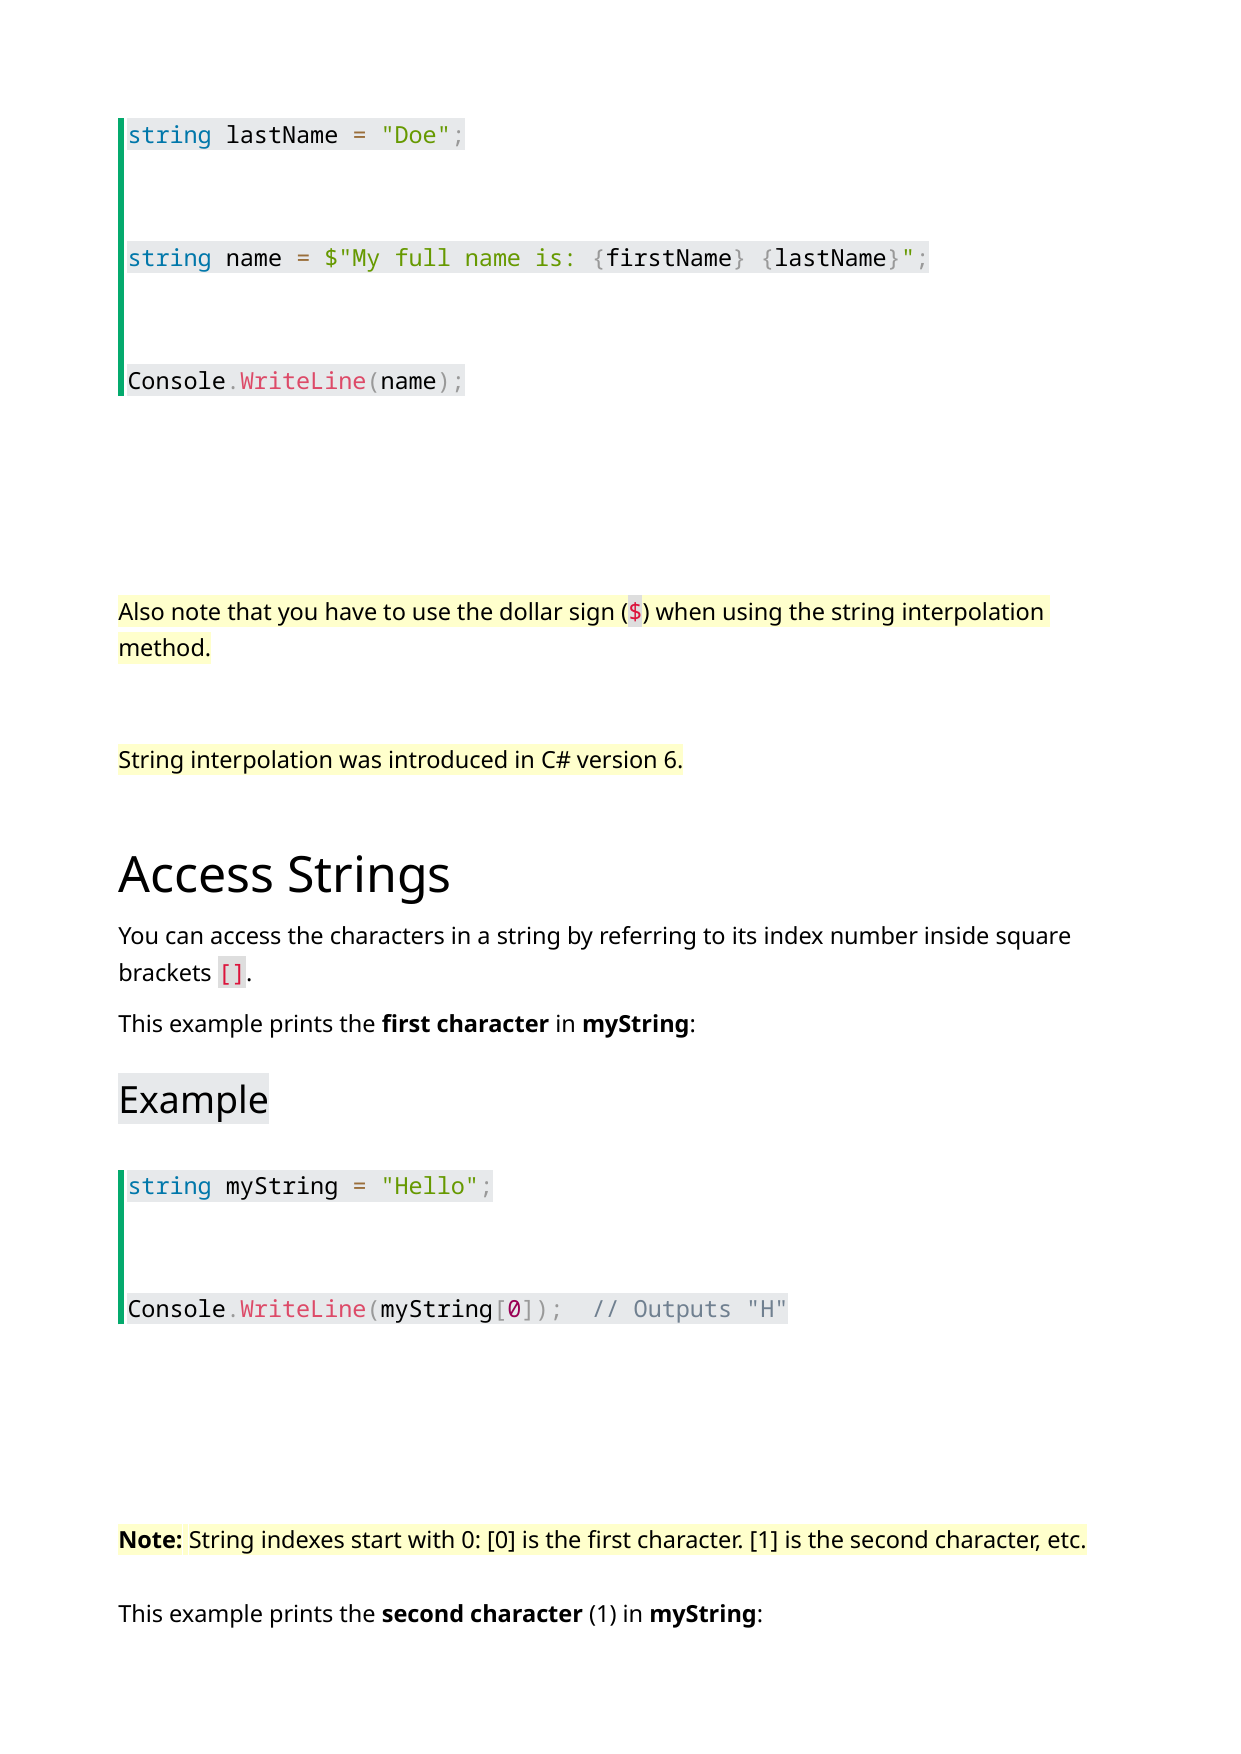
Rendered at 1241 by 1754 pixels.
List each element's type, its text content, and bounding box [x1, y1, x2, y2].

text string name = $"My full name is: {firstName} {lastName}"; [124, 241, 1122, 273]
text Console.WriteLine(name); [124, 364, 1122, 396]
text Console.WriteLine(myString[0]); // Outputs "H" [124, 1292, 1122, 1324]
text Also note that you have to use the dollar sign ($) when using the string interpolation method. [118, 595, 1122, 664]
text This example prints the second character (1) in myString: [118, 1598, 1122, 1630]
subtitle Access Strings [118, 838, 1122, 907]
text You can access the characters in a string by referring to its index number inside square brackets []. [118, 919, 1122, 988]
text String interpolation was introduced in C# version 6. [118, 743, 1122, 775]
text string lastName = "Doe"; [124, 118, 1122, 150]
text string myString = "Hello"; [118, 1169, 1122, 1202]
text Note: String indexes start with 0: [0] is the first character. [1] is the second character, etc. [118, 1523, 1122, 1555]
subtitle Example [118, 1073, 1122, 1124]
text This example prints the first character in myString: [118, 1007, 1122, 1039]
